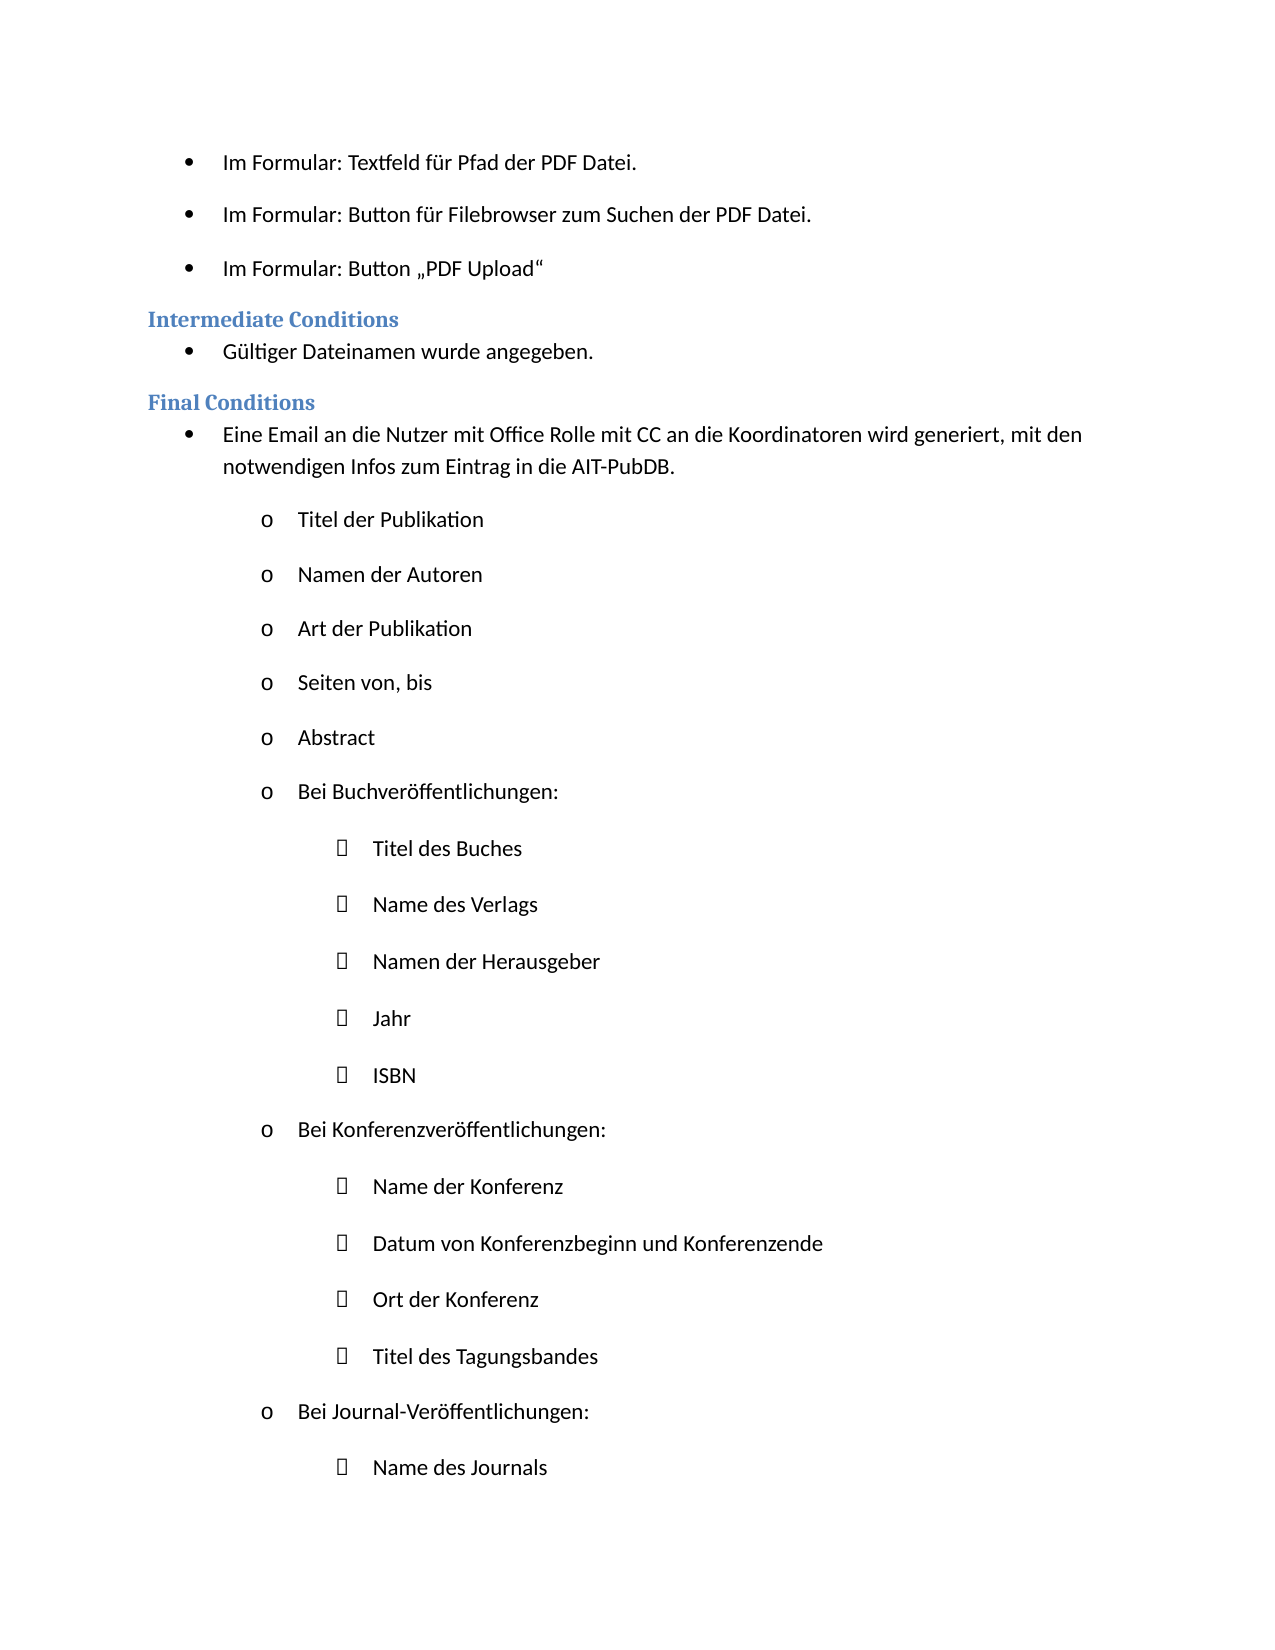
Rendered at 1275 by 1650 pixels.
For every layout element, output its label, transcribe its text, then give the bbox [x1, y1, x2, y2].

list Namen der Autoren [260, 560, 1127, 589]
list Name der Konferenz [335, 1170, 1127, 1201]
list Im Formular: Button für Filebrowser zum Suchen der PDF Datei. [185, 201, 1127, 229]
list Im Formular: Textfeld für Pfad der PDF Datei. [185, 148, 1127, 176]
subtitle Intermediate Conditions [148, 307, 1127, 333]
list Eine Email an die Nutzer mit Office Rolle mit CC an die Koordinatoren wird generiert, mit den notwendigen Infos zum Eintrag in die AIT-PubDB. [185, 420, 1127, 480]
list Datum von Konferenzbeginn und Konferenzende [335, 1227, 1127, 1258]
list Ort der Konferenz [335, 1283, 1127, 1314]
list Name des Journals [335, 1451, 1127, 1482]
list Bei Journal-Veröffentlichungen: [260, 1397, 1127, 1426]
list Jahr [335, 1002, 1127, 1033]
list Im Formular: Button „PDF Upload“ [185, 254, 1127, 282]
list Titel der Publikation [260, 505, 1127, 534]
list Seiten von, bis [260, 668, 1127, 698]
list Titel des Buches [335, 832, 1127, 863]
list Namen der Herausgeber [335, 945, 1127, 976]
list Art der Publikation [260, 614, 1127, 643]
list Gültiger Dateinamen wurde angegeben. [185, 337, 1127, 365]
list Bei Buchveröffentlichungen: [260, 777, 1127, 806]
subtitle Final Conditions [148, 390, 1127, 416]
list Abstract [260, 723, 1127, 752]
list Bei Konferenzveröffentlichungen: [260, 1115, 1127, 1144]
list Name des Verlags [335, 888, 1127, 919]
list ISBN [335, 1059, 1127, 1090]
list Titel des Tagungsbandes [335, 1340, 1127, 1371]
